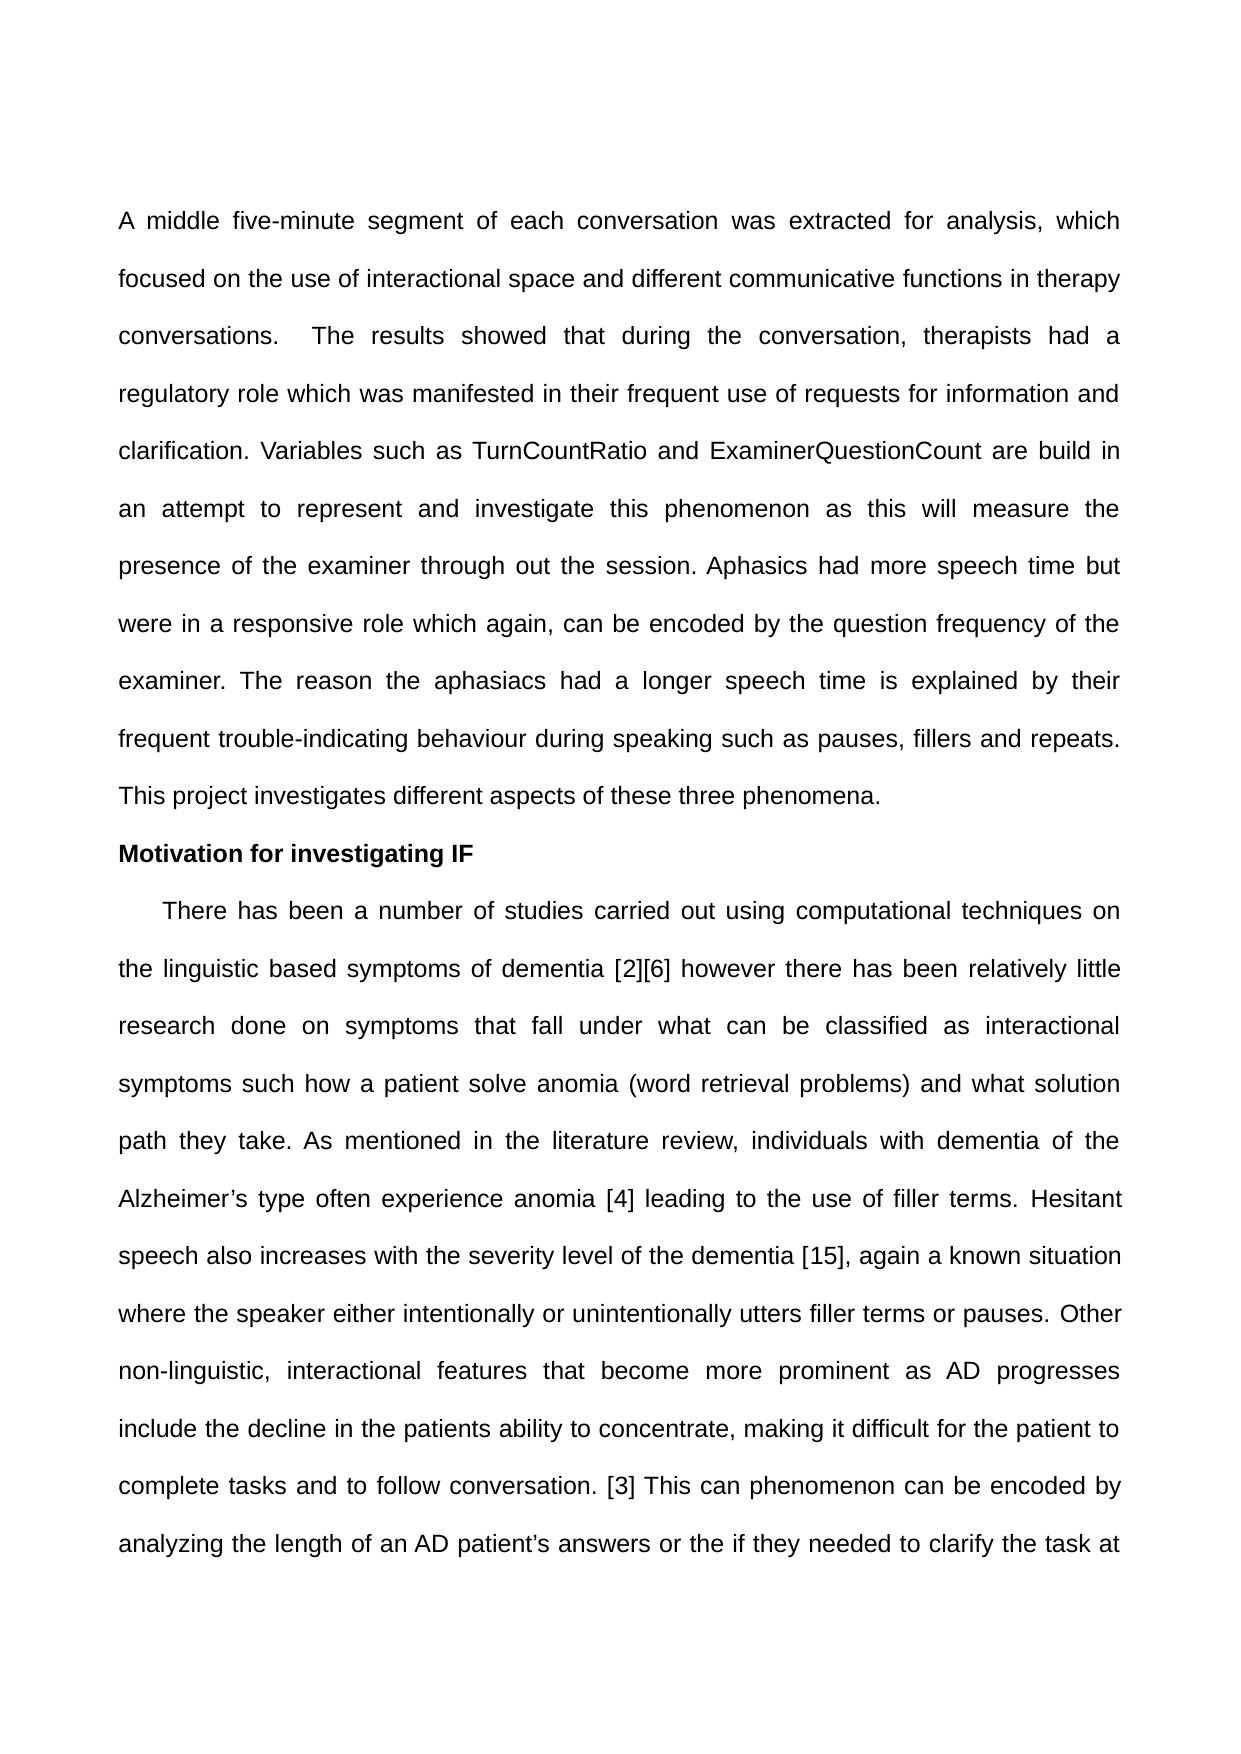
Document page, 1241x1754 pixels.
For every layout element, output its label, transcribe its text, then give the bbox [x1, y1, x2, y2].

text There has been a number of studies carried out using computational techniques on the linguistic based symptoms of dementia [2][6] however there has been relatively little research done on symptoms that fall under what can be classified as interactional symptoms such how a patient solve anomia (word retrieval problems) and what solution path they take. As mentioned in the literature review, individuals with dementia of the Alzheimer’s type often experience anomia [4] leading to the use of filler terms. Hesitant speech also increases with the severity level of the dementia [15], again a known situation where the speaker either intentionally or unintentionally utters filler terms or pauses. Other non-linguistic, interactional features that become more prominent as AD progresses include the decline in the patients ability to concentrate, making it difficult for the patient to complete tasks and to follow conversation. [3] This can phenomenon can be encoded by analyzing the length of an AD patient’s answers or the if they needed to clarify the task at [118, 896, 1122, 1557]
text A middle five-minute segment of each conversation was extracted for analysis, which focused on the use of interactional space and different communicative functions in therapy conversations. The results showed that during the conversation, therapists had a regulatory role which was manifested in their frequent use of requests for information and clarification. Variables such as TurnCountRatio and ExaminerQuestionCount are build in an attempt to represent and investigate this phenomenon as this will measure the presence of the examiner through out the session. Aphasics had more speech time but were in a responsive role which again, can be encoded by the question frequency of the examiner. The reason the aphasiacs had a longer speech time is explained by their frequent trouble-indicating behaviour during speaking such as pauses, fillers and repeats. This project investigates different aspects of these three phenomena. [118, 206, 1122, 810]
text Motivation for investigating IF [118, 839, 1122, 867]
